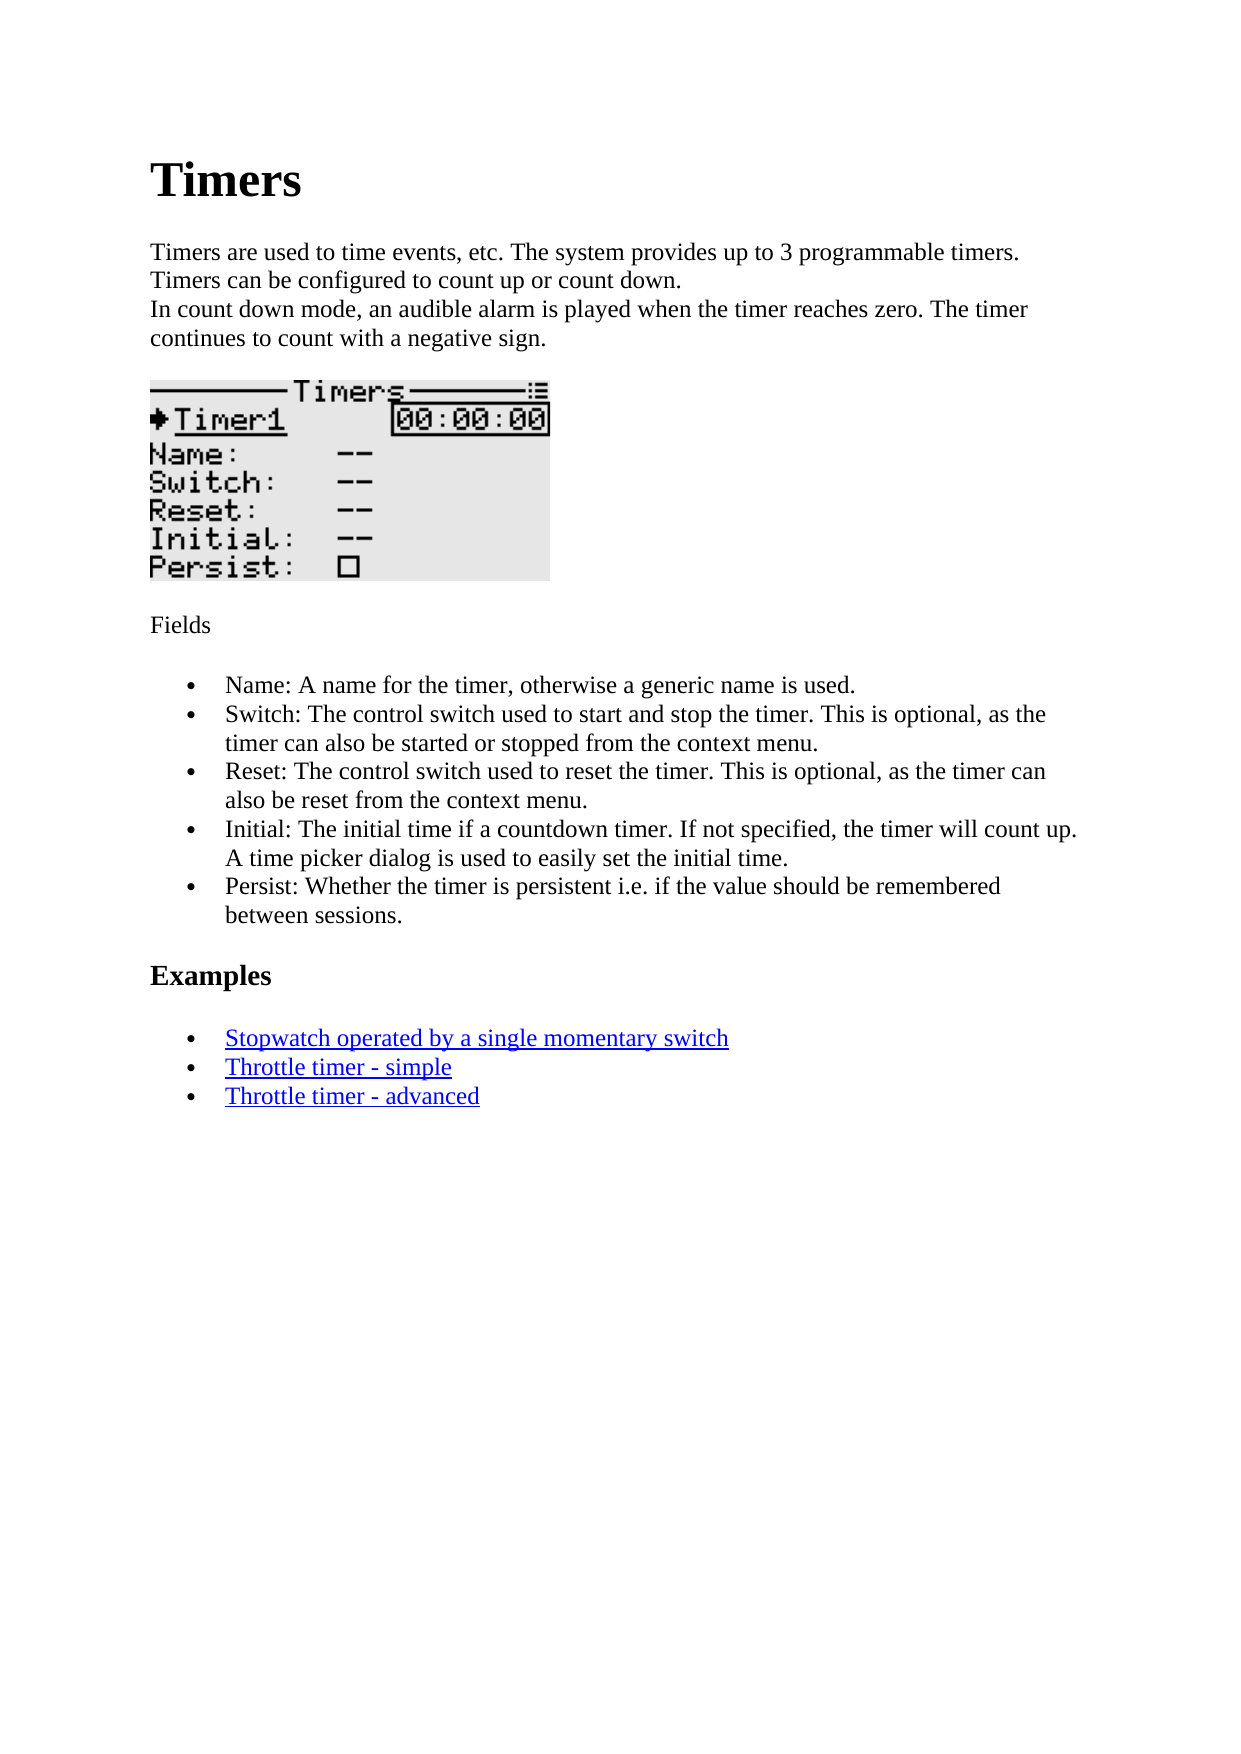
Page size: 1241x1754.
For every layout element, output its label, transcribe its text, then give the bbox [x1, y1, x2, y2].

subtitle Timers [150, 150, 1090, 207]
list Throttle timer - advanced [187, 1081, 1090, 1110]
picture [150, 380, 550, 581]
list Persist: Whether the timer is persistent i.e. if the value should be remembered between sessions. [187, 871, 1090, 929]
list Throttle timer - simple [187, 1052, 1090, 1081]
text Fields [150, 610, 1090, 639]
list Stopwatch operated by a single momentary switch [187, 1023, 1090, 1052]
text Timers are used to time events, etc. The system provides up to 3 programmable timers. Timers can be configured to count up or count down. In count down mode, an audible alarm is played when the timer reaches zero. The timer continues to count with a negative sign. [150, 237, 1090, 352]
list Name: A name for the timer, otherwise a generic name is used. [187, 670, 1090, 699]
list Switch: The control switch used to start and stop the timer. This is optional, as the timer can also be started or stopped from the context menu. [187, 699, 1090, 756]
subtitle Examples [150, 958, 1090, 992]
list Reset: The control switch used to reset the timer. This is optional, as the timer can also be reset from the context menu. [187, 756, 1090, 814]
list Initial: The initial time if a countdown timer. If not specified, the timer will count up. A time picker dialog is used to easily set the initial time. [187, 814, 1090, 871]
